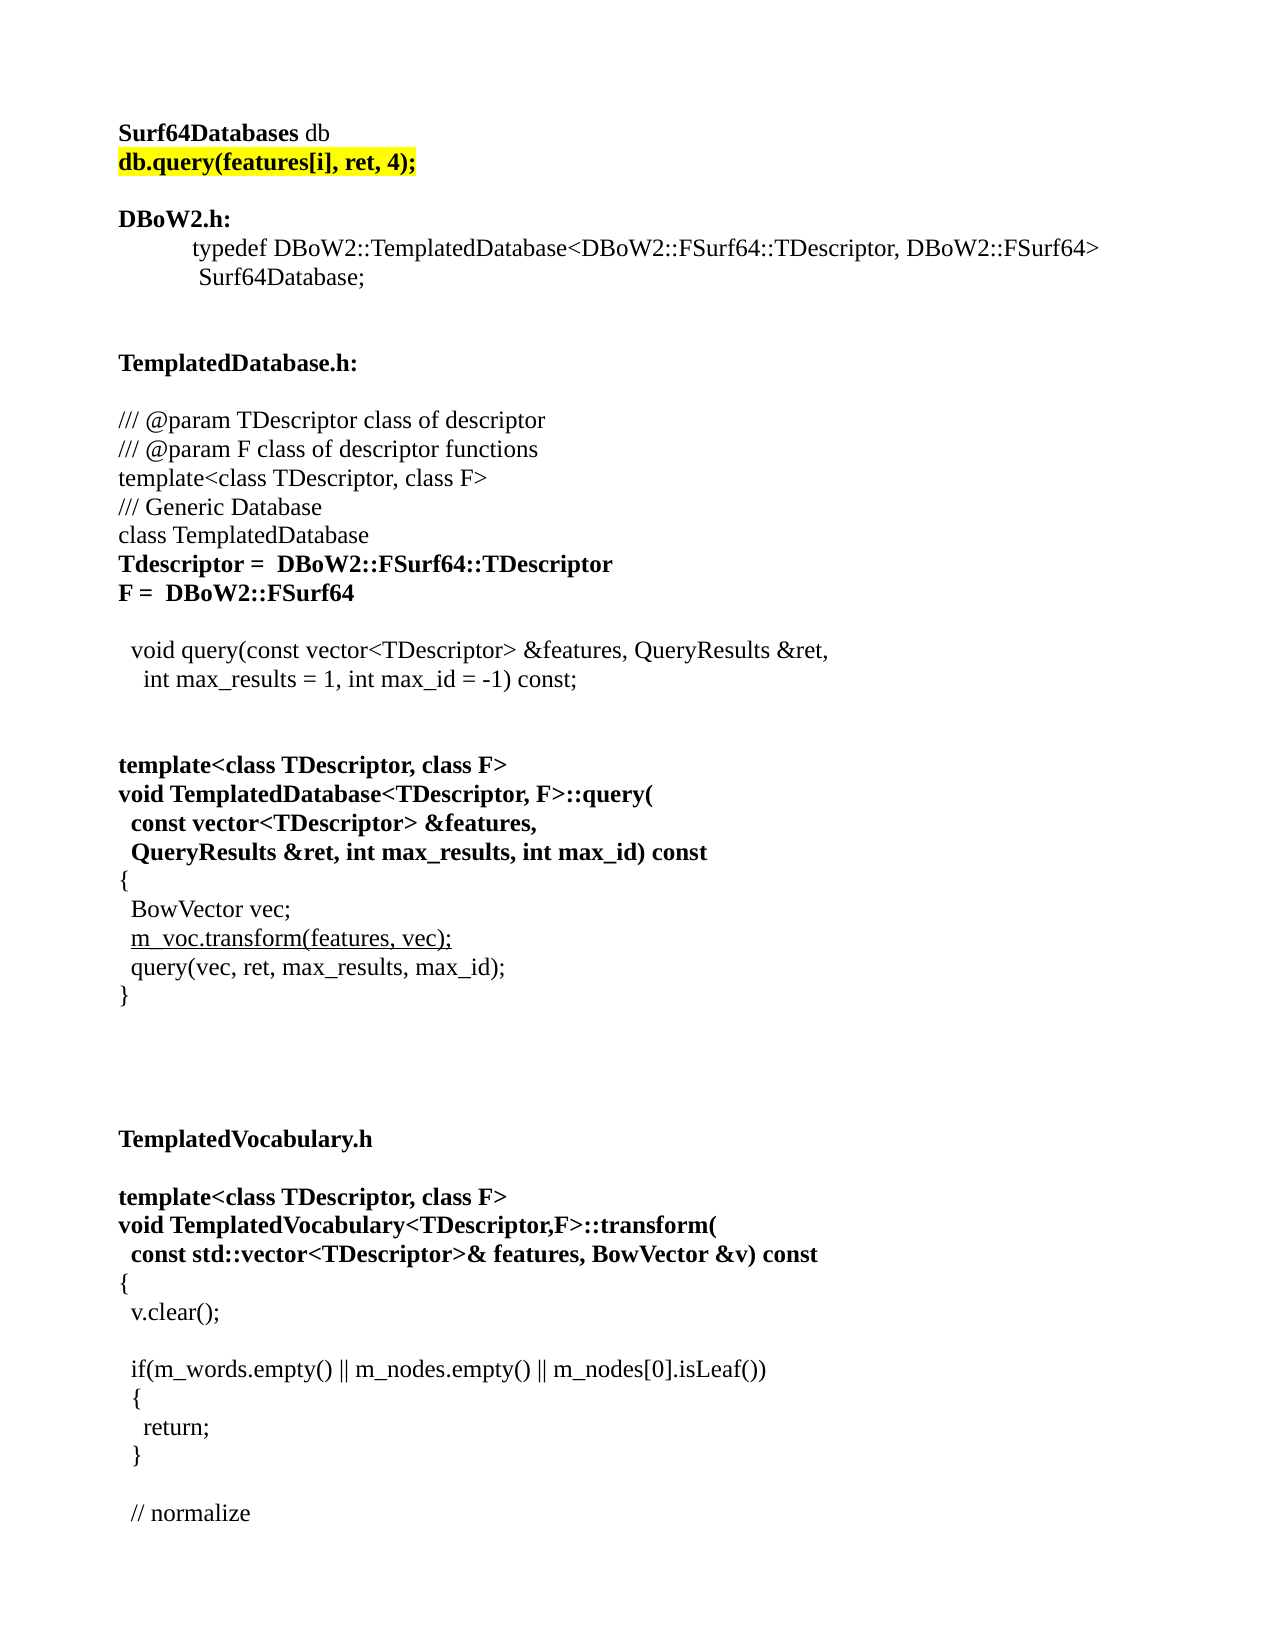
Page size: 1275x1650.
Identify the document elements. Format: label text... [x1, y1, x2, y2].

text { [118, 1383, 1157, 1412]
text { [118, 1268, 1157, 1297]
text /// @param F class of descriptor functions [118, 434, 1157, 463]
text db.query(features[i], ret, 4); [118, 147, 1157, 176]
text typedef DBoW2::TemplatedDatabase<DBoW2::FSurf64::TDescriptor, DBoW2::FSurf64> [118, 233, 1157, 262]
text BowVector vec; [118, 894, 1157, 923]
text m_voc.transform(features, vec); [118, 923, 1157, 952]
text Tdescriptor = DBoW2::FSurf64::TDescriptor [118, 549, 1157, 578]
text // normalize [118, 1498, 1157, 1527]
text template<class TDescriptor, class F> [118, 463, 1157, 492]
text /// Generic Database [118, 492, 1157, 521]
text } [118, 1441, 1157, 1469]
text class TemplatedDatabase [118, 521, 1157, 549]
text void query(const vector<TDescriptor> &features, QueryResults &ret, [118, 636, 1157, 664]
text } [118, 981, 1157, 1009]
text query(vec, ret, max_results, max_id); [118, 952, 1157, 981]
text void TemplatedVocabulary<TDescriptor,F>::transform( [118, 1211, 1157, 1239]
text if(m_words.empty() || m_nodes.empty() || m_nodes[0].isLeaf()) [118, 1354, 1157, 1383]
text v.clear(); [118, 1297, 1157, 1326]
text const std::vector<TDescriptor>& features, BowVector &v) const [118, 1239, 1157, 1268]
text /// @param TDescriptor class of descriptor [118, 406, 1157, 434]
text QueryResults &ret, int max_results, int max_id) const [118, 837, 1157, 866]
text TemplatedDatabase.h: [118, 348, 1157, 377]
text int max_results = 1, int max_id = -1) const; [118, 664, 1157, 693]
text Surf64Database; [118, 262, 1157, 291]
text template<class TDescriptor, class F> [118, 1182, 1157, 1211]
text void TemplatedDatabase<TDescriptor, F>::query( [118, 779, 1157, 808]
text template<class TDescriptor, class F> [118, 751, 1157, 779]
text return; [118, 1412, 1157, 1441]
text F = DBoW2::FSurf64 [118, 578, 1157, 607]
text Surf64Databases db [118, 118, 1157, 147]
text TemplatedVocabulary.h [118, 1124, 1157, 1153]
text const vector<TDescriptor> &features, [118, 808, 1157, 837]
text DBoW2.h: [118, 204, 1157, 233]
text { [118, 866, 1157, 894]
